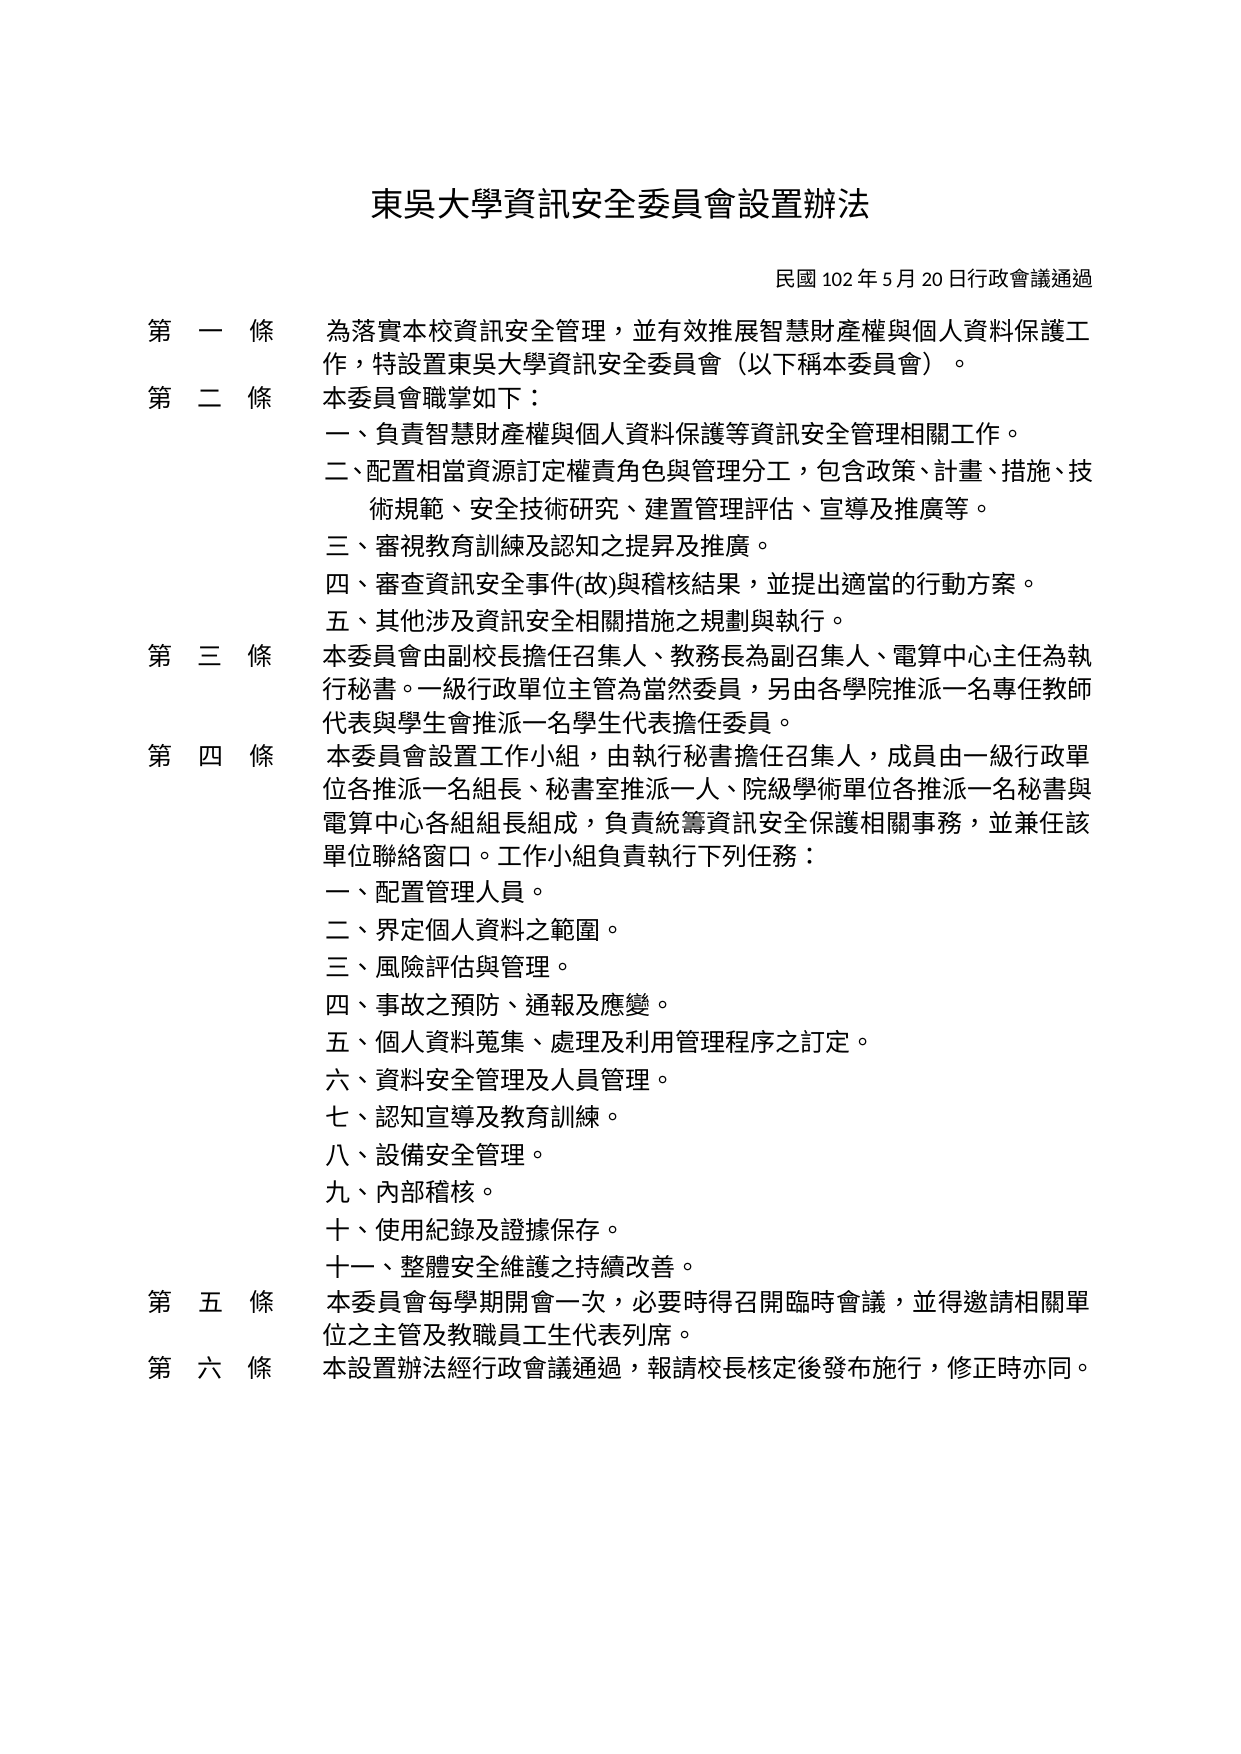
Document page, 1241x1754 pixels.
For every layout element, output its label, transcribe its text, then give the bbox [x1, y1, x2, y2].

text 民國102年5月20日行政會議通過 [673, 263, 1092, 293]
text 三、風險評估與管理。 [148, 947, 1092, 984]
text 第 一 條 為落實本校資訊安全管理，並有效推展智慧財產權與個人資料保護工作，特設置東吳大學資訊安全委員會（以下稱本委員會）。 [148, 314, 1092, 380]
text 八、設備安全管理。 [148, 1134, 1092, 1172]
text 二、界定個人資料之範圍。 [148, 909, 1092, 947]
text 四、審查資訊安全事件(故)與稽核結果，並提出適當的行動方案。 [325, 564, 1092, 601]
text 二、配置相當資源訂定權責角色與管理分工，包含政策、計畫、措施、技術規範、安全技術研究、建置管理評估、宣導及推廣等。 [324, 451, 1092, 526]
text 七、認知宣導及教育訓練。 [148, 1097, 1092, 1134]
text 五、其他涉及資訊安全相關措施之規劃與執行。 [325, 601, 1092, 639]
text 第 三 條 本委員會由副校長擔任召集人、教務長為副召集人、電算中心主任為執行秘書。一級行政單位主管為當然委員，另由各學院推派一名專任教師代表與學生會推派一名學生代表擔任委員。 [148, 639, 1092, 739]
text 一、配置管理人員。 [148, 872, 1092, 909]
text 第 六 條 本設置辦法經行政會議通過，報請校長核定後發布施行，修正時亦同。 [148, 1351, 1092, 1384]
text 五、個人資料蒐集、處理及利用管理程序之訂定。 [148, 1022, 1092, 1059]
text 第 二 條 本委員會職掌如下： [148, 380, 1092, 414]
text 三、審視教育訓練及認知之提昇及推廣。 [325, 526, 1092, 564]
text 一、負責智慧財產權與個人資料保護等資訊安全管理相關工作。 [325, 414, 1092, 451]
text 第 四 條 本委員會設置工作小組，由執行秘書擔任召集人，成員由一級行政單位各推派一名組長、秘書室推派一人、院級學術單位各推派一名秘書與電算中心各組組長組成，負責統籌資訊安全保護相關事務，並兼任該單位聯絡窗口。工作小組負責執行下列任務： [148, 739, 1092, 872]
text 六、資料安全管理及人員管理。 [148, 1059, 1092, 1097]
text 九、內部稽核。 [148, 1172, 1092, 1209]
text 十一、整體安全維護之持續改善。 [148, 1247, 1092, 1284]
text 十、使用紀錄及證據保存。 [148, 1209, 1092, 1247]
text 第 五 條 本委員會每學期開會一次，必要時得召開臨時會議，並得邀請相關單位之主管及教職員工生代表列席。 [148, 1284, 1092, 1351]
text 東吳大學資訊安全委員會設置辦法 [148, 164, 1092, 239]
text 四、事故之預防、通報及應變。 [148, 984, 1092, 1022]
